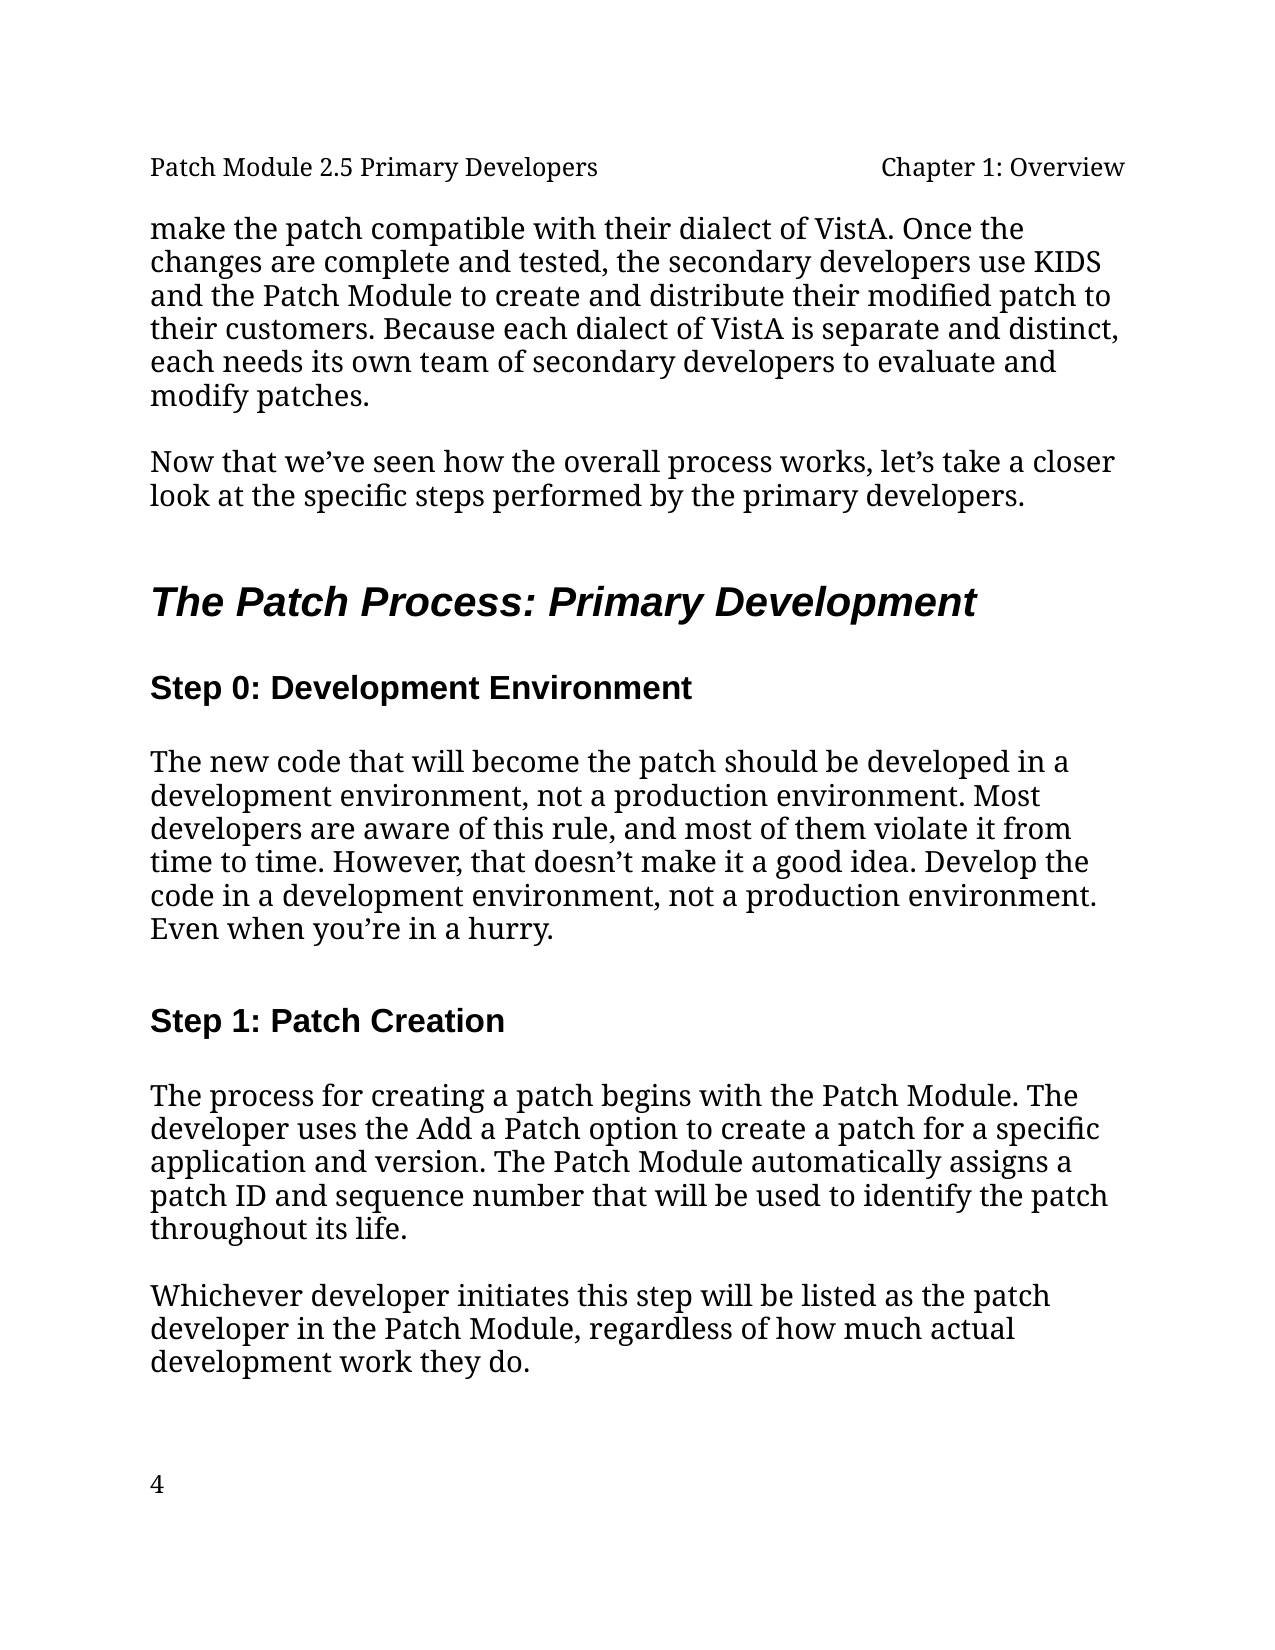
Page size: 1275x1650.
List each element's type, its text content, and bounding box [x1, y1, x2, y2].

subtitle The Patch Process: Primary Development [150, 563, 1125, 629]
text The process for creating a patch begins with the Patch Module. The developer uses the Add a Patch option to create a patch for a specific application and version. The Patch Module automatically assigns a patch ID and sequence number that will be used to identify the patch throughout its life. [150, 1079, 1125, 1246]
subtitle Step 1: Patch Creation [150, 979, 1125, 1046]
text Now that we’ve seen how the overall process works, let’s take a closer look at the specific steps performed by the primary developers. [150, 446, 1125, 513]
text The new code that will become the patch should be developed in a development environment, not a production environment. Most developers are aware of this rule, and most of them violate it from time to time. However, that doesn’t make it a good idea. Develop the code in a development environment, not a production environment. Even when you’re in a hurry. [150, 746, 1125, 946]
subtitle Step 0: Development Environment [150, 646, 1125, 713]
text Whichever developer initiates this step will be listed as the patch developer in the Patch Module, regardless of how much actual development work they do. [150, 1279, 1125, 1379]
text make the patch compatible with their dialect of VistA. Once the changes are complete and tested, the secondary developers use KIDS and the Patch Module to create and distribute their modified patch to their customers. Because each dialect of VistA is separate and distinct, each needs its own team of secondary developers to evaluate and modify patches. [150, 213, 1125, 413]
